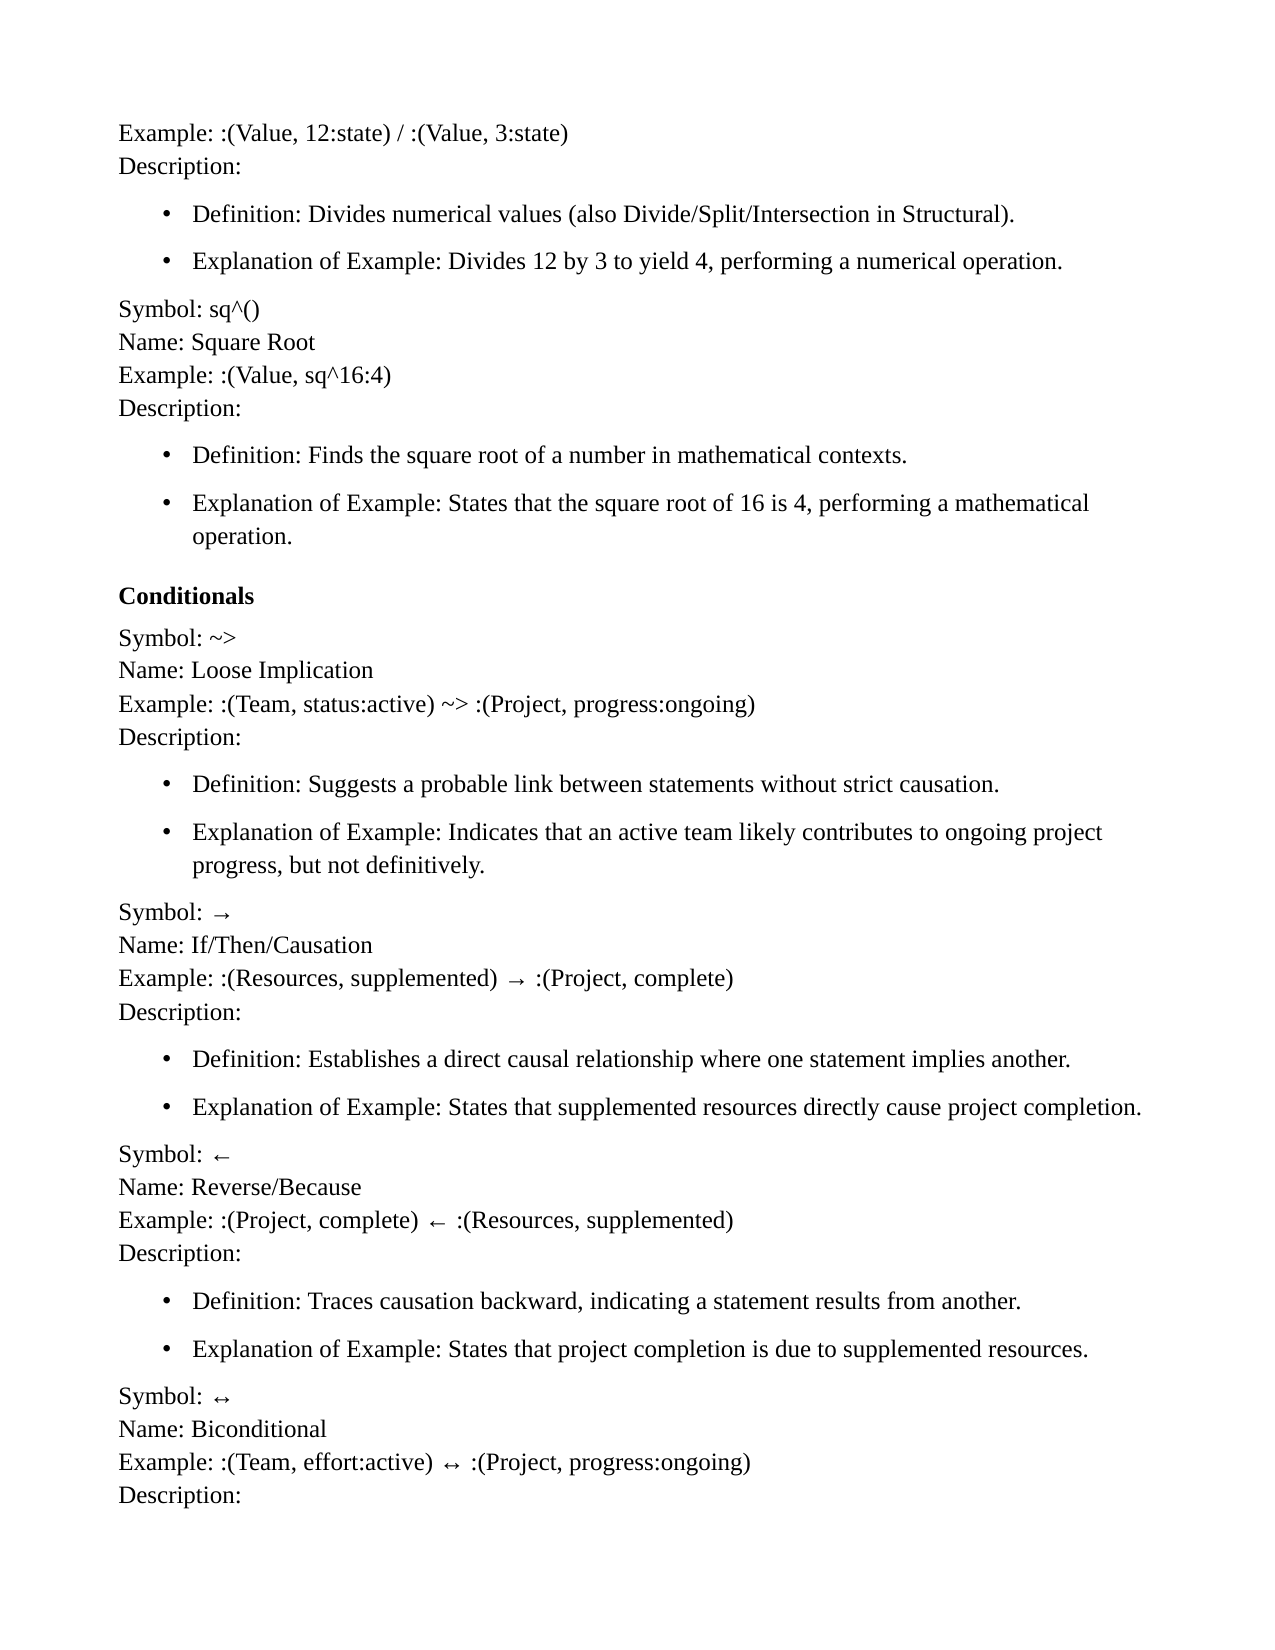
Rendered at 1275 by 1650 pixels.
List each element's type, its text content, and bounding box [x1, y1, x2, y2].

list Explanation of Example: States that project completion is due to supplemented resources. [162, 1334, 1157, 1362]
subtitle Conditionals [118, 581, 1157, 610]
list Explanation of Example: States that supplemented resources directly cause project completion. [162, 1092, 1157, 1121]
list Definition: Suggests a probable link between statements without strict causation. [162, 769, 1157, 798]
list Definition: Traces causation backward, indicating a statement results from another. [162, 1286, 1157, 1315]
text Symbol: ← Name: Reverse/Because Example: :(Project, complete) ← :(Resources, supplemented) Description: [118, 1139, 1157, 1267]
text Example: :(Value, 12:state) / :(Value, 3:state) Description: [118, 118, 1157, 180]
list Explanation of Example: Divides 12 by 3 to yield 4, performing a numerical operation. [162, 246, 1157, 275]
list Explanation of Example: States that the square root of 16 is 4, performing a mathematical operation. [162, 488, 1157, 550]
list Explanation of Example: Indicates that an active team likely contributes to ongoing project progress, but not definitively. [162, 817, 1157, 879]
text Symbol: → Name: If/Then/Causation Example: :(Resources, supplemented) → :(Project, complete) Description: [118, 897, 1157, 1025]
list Definition: Divides numerical values (also Divide/Split/Intersection in Structural). [162, 199, 1157, 227]
text Symbol: ↔ Name: Biconditional Example: :(Team, effort:active) ↔ :(Project, progress:ongoing) Description: [118, 1381, 1157, 1509]
list Definition: Establishes a direct causal relationship where one statement implies another. [162, 1044, 1157, 1073]
text Symbol: ~> Name: Loose Implication Example: :(Team, status:active) ~> :(Project, progress:ongoing) Description: [118, 623, 1157, 750]
list Definition: Finds the square root of a number in mathematical contexts. [162, 441, 1157, 469]
text Symbol: sq^() Name: Square Root Example: :(Value, sq^16:4) Description: [118, 294, 1157, 422]
